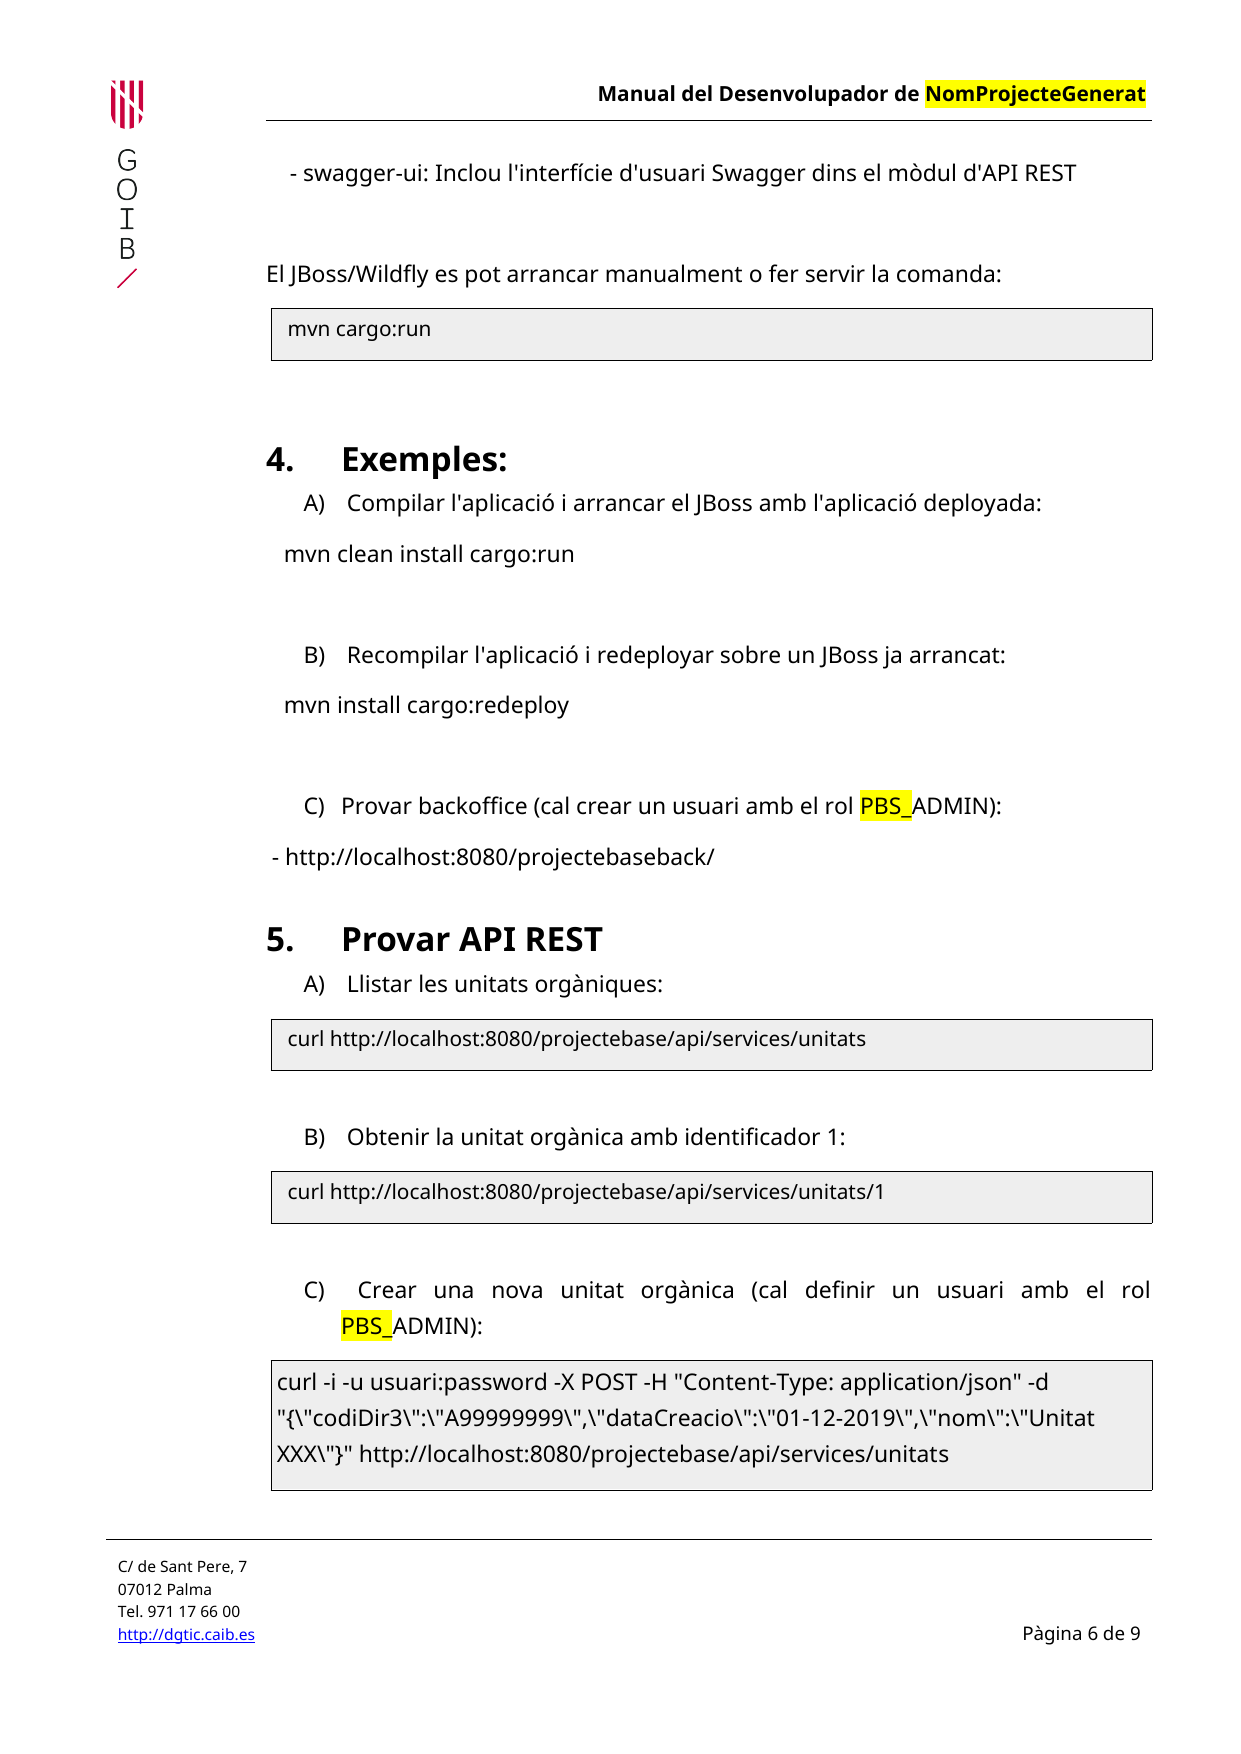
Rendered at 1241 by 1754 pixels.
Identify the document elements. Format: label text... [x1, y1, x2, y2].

text - http://localhost:8080/projectebaseback/ [266, 841, 1152, 872]
table_header curl http://localhost:8080/projectebase/api/services/unitats/1 [272, 1172, 1152, 1223]
text mvn install cargo:redeploy [266, 689, 1152, 720]
list Provar backoffice (cal crear un usuari amb el rol PBS_ADMIN): [303, 790, 1152, 821]
table_header curl http://localhost:8080/projectebase/api/services/unitats [272, 1020, 1152, 1070]
table_header curl -i -u usuari:password -X POST -H "Content-Type: application/json" -d "{\"codiDir3\":\"A99999999\",\"dataCreacio\":\"01-12-2019\",\"nom\":\"Unitat XXX\"}" http://localhost:8080/projectebase/api/services/unitats [272, 1361, 1152, 1489]
table_header mvn cargo:run [272, 309, 1152, 360]
list Recompilar l'aplicació i redeployar sobre un JBoss ja arrancat: [303, 639, 1152, 670]
subtitle Exemples: [266, 435, 1152, 481]
text mvn clean install cargo:run [266, 538, 1152, 569]
text El JBoss/Wildfly es pot arrancar manualment o fer servir la comanda: [266, 257, 1152, 289]
list Obtenir la unitat orgànica amb identificador 1: [303, 1121, 1152, 1152]
picture [82, 57, 172, 319]
subtitle Provar API REST [266, 916, 1152, 962]
list Llistar les unitats orgàniques: [303, 968, 1152, 999]
text - swagger-ui: Inclou l'interfície d'usuari Swagger dins el mòdul d'API REST [266, 156, 1152, 188]
list Crear una nova unitat orgànica (cal definir un usuari amb el rol PBS_ADMIN): [303, 1274, 1152, 1341]
list Compilar l'aplicació i arrancar el JBoss amb l'aplicació deployada: [303, 487, 1152, 518]
